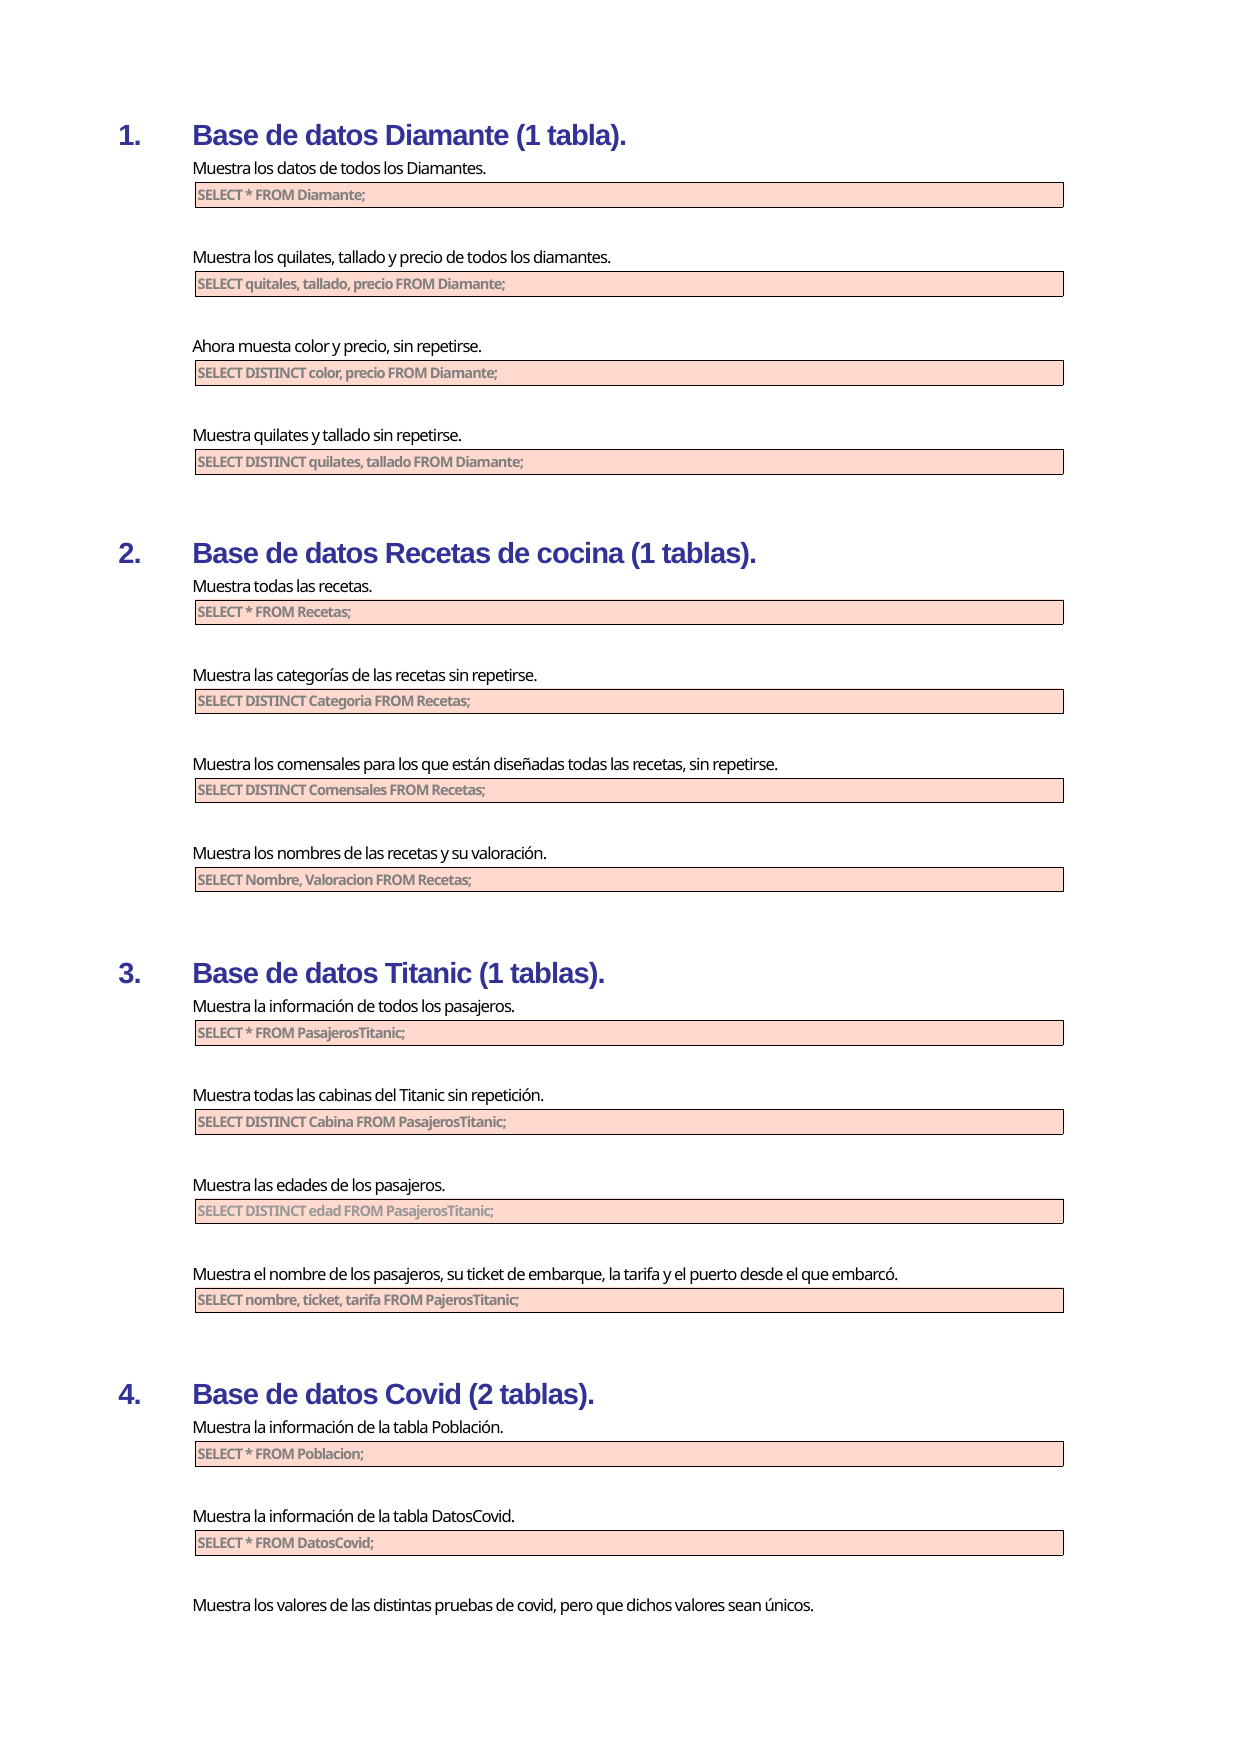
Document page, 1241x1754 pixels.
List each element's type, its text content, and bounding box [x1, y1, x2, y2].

text SELECT DISTINCT quilates, tallado FROM Diamante; [196, 450, 1063, 474]
text Muestra la información de todos los pasajeros. [192, 995, 1122, 1018]
text Muestra la información de la tabla Población. [192, 1416, 1122, 1438]
text Muestra los valores de las distintas pruebas de covid, pero que dichos valores sean únicos. [192, 1594, 1122, 1617]
text 3. Base de datos Titanic (1 tablas). [118, 956, 1122, 990]
text Muestra todas las recetas. [192, 574, 1122, 597]
text SELECT quitales, tallado, precio FROM Diamante; [196, 272, 1063, 296]
text SELECT * FROM Poblacion; [196, 1442, 1063, 1466]
text 1. Base de datos Diamante (1 tabla). [118, 118, 1122, 152]
text SELECT * FROM Diamante; [196, 183, 1063, 207]
text SELECT Nombre, Valoracion FROM Recetas; [196, 868, 1063, 891]
text SELECT DISTINCT color, precio FROM Diamante; [196, 361, 1063, 385]
text Muestra los nombres de las recetas y su valoración. [192, 841, 1122, 864]
text 2. Base de datos Recetas de cocina (1 tablas). [118, 536, 1122, 569]
text Muestra quilates y tallado sin repetirse. [192, 424, 1122, 447]
text SELECT DISTINCT edad FROM PasajerosTitanic; [196, 1200, 1063, 1223]
text SELECT DISTINCT Comensales FROM Recetas; [196, 779, 1063, 802]
text SELECT DISTINCT Categoria FROM Recetas; [196, 690, 1063, 713]
text Muestra todas las cabinas del Titanic sin repetición. [192, 1084, 1122, 1107]
text 4. Base de datos Covid (2 tablas). [118, 1377, 1122, 1411]
text Muestra el nombre de los pasajeros, su ticket de embarque, la tarifa y el puerto desde el que embarcó. [192, 1262, 1122, 1285]
text Muestra la información de la tabla DatosCovid. [192, 1505, 1122, 1528]
text SELECT DISTINCT Cabina FROM PasajerosTitanic; [196, 1110, 1063, 1134]
text SELECT * FROM PasajerosTitanic; [196, 1021, 1063, 1045]
text Muestra los datos de todos los Diamantes. [192, 157, 1122, 179]
text Muestra las categorías de las recetas sin repetirse. [192, 663, 1122, 686]
text SELECT * FROM DatosCovid; [196, 1531, 1063, 1555]
text SELECT * FROM Recetas; [196, 601, 1063, 624]
text SELECT nombre, ticket, tarifa FROM PajerosTitanic; [196, 1289, 1063, 1312]
text Muestra las edades de los pasajeros. [192, 1173, 1122, 1196]
text Muestra los quilates, tallado y precio de todos los diamantes. [192, 246, 1122, 268]
text Ahora muesta color y precio, sin repetirse. [192, 335, 1122, 357]
text Muestra los comensales para los que están diseñadas todas las recetas, sin repetirse. [192, 752, 1122, 775]
